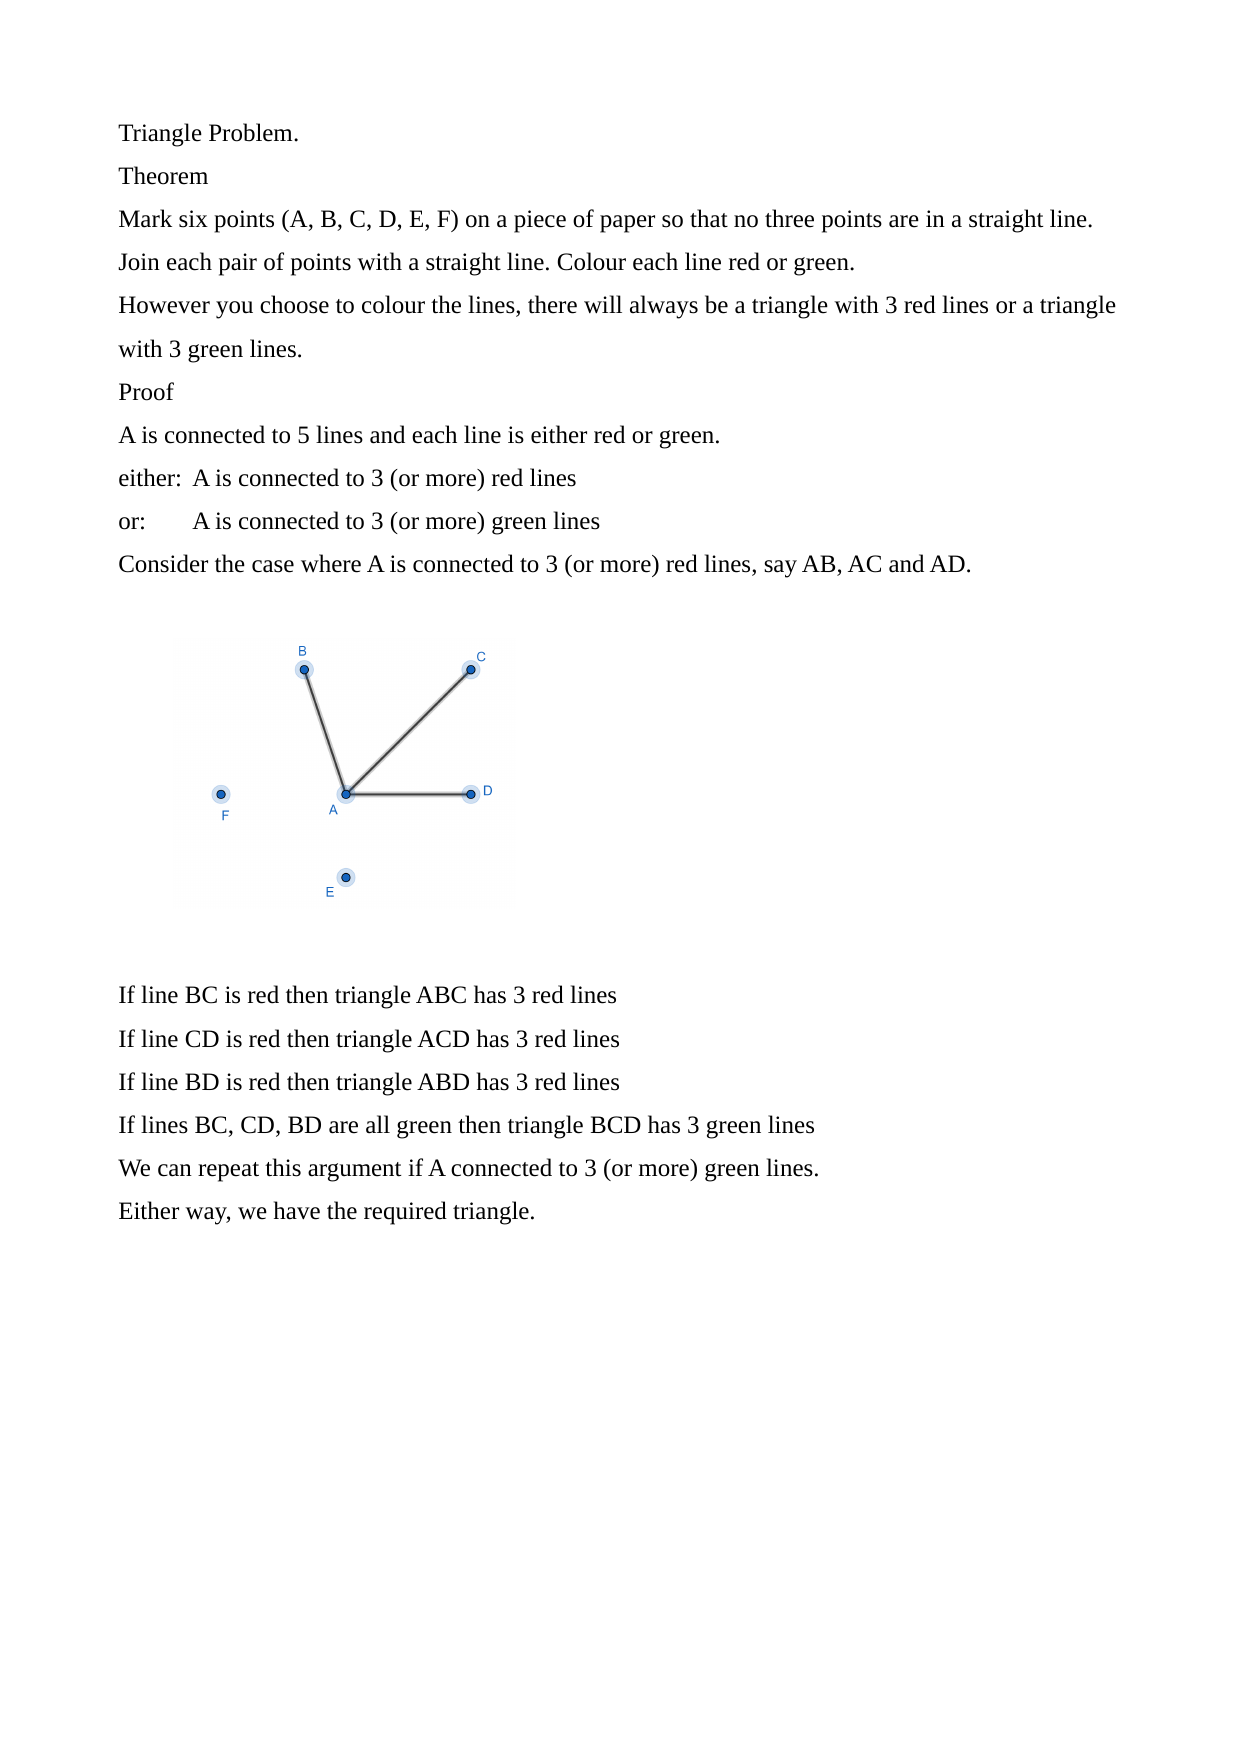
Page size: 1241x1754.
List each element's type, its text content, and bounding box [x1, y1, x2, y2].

text If line BC is red then triangle ABC has 3 red lines [118, 981, 1122, 1009]
text either: A is connected to 3 (or more) red lines [118, 463, 1122, 492]
text A is connected to 5 lines and each line is either red or green. [118, 420, 1122, 449]
text If line CD is red then triangle ACD has 3 red lines [118, 1024, 1122, 1052]
text However you choose to colour the lines, there will always be a triangle with 3 red lines or a triangle with 3 green lines. [118, 291, 1122, 362]
text Consider the case where A is connected to 3 (or more) red lines, say AB, AC and AD. [118, 549, 1122, 578]
text Either way, we have the required triangle. [118, 1196, 1122, 1225]
text If line BD is red then triangle ABD has 3 red lines [118, 1067, 1122, 1096]
text We can repeat this argument if A connected to 3 (or more) green lines. [118, 1153, 1122, 1182]
text Theorem [118, 161, 1122, 190]
text Mark six points (A, B, C, D, E, F) on a piece of paper so that no three points are in a straight line. [118, 204, 1122, 233]
text If lines BC, CD, BD are all green then triangle BCD has 3 green lines [118, 1110, 1122, 1139]
text or: A is connected to 3 (or more) green lines [118, 506, 1122, 535]
picture [173, 638, 517, 909]
text Join each pair of points with a straight line. Colour each line red or green. [118, 247, 1122, 276]
text Proof [118, 377, 1122, 406]
text Triangle Problem. [118, 118, 1122, 147]
